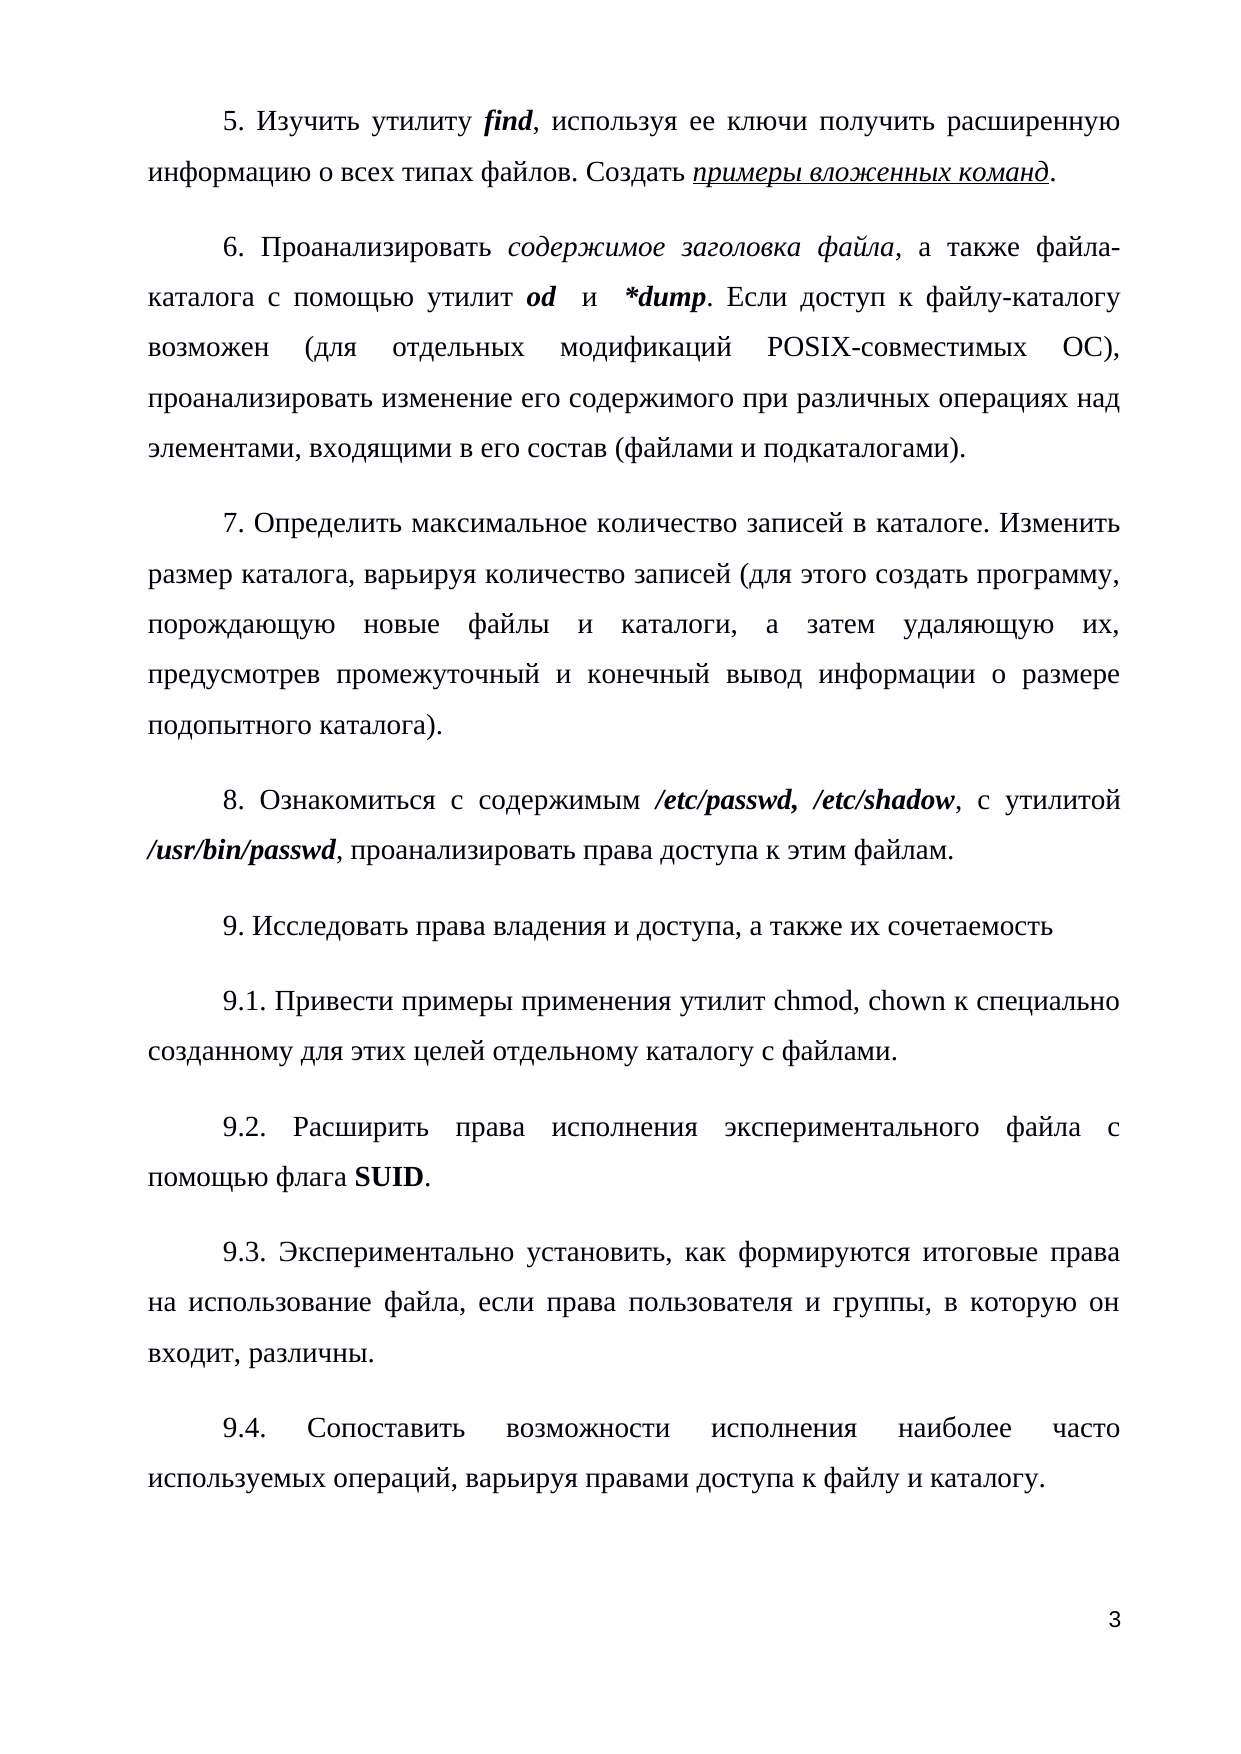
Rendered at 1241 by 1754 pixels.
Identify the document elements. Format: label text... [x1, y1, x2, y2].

text 6. Проанализировать содержимое заголовка файла, а также файла-каталога с помощью утилит od и *dump. Если доступ к файлу-каталогу возможен (для отдельных модификаций POSIX-совместимых ОС), проанализировать изменение его содержимого при различных операциях над элементами, входящими в его состав (файлами и подкаталогами). [148, 229, 1121, 464]
text 9. Исследовать права владения и доступа, а также их сочетаемость [148, 908, 1121, 941]
text 7. Определить максимальное количество записей в каталоге. Изменить размер каталога, варьируя количество записей (для этого создать программу, порождающую новые файлы и каталоги, а затем удаляющую их, предусмотрев промежуточный и конечный вывод информации о размере подопытного каталога). [148, 506, 1121, 740]
text 5. Изучить утилиту find, используя ее ключи получить расширенную информацию о всех типах файлов. Создать примеры вложенных команд. [148, 103, 1121, 187]
text 9.1. Привести примеры применения утилит chmod, chown к специально созданному для этих целей отдельному каталогу с файлами. [148, 983, 1121, 1067]
text 8. Ознакомиться с содержимым /etc/passwd, /etc/shadow, с утилитой /usr/bin/passwd, проанализировать права доступа к этим файлам. [148, 782, 1121, 866]
text 9.4. Сопоставить возможности исполнения наиболее часто используемых операций, варьируя правами доступа к файлу и каталогу. [148, 1410, 1121, 1494]
text 9.3. Экспериментально установить, как формируются итоговые права на использование файла, если права пользователя и группы, в которую он входит, различны. [148, 1234, 1121, 1368]
text 9.2. Расширить права исполнения экспериментального файла с помощью флага SUID. [148, 1109, 1121, 1192]
